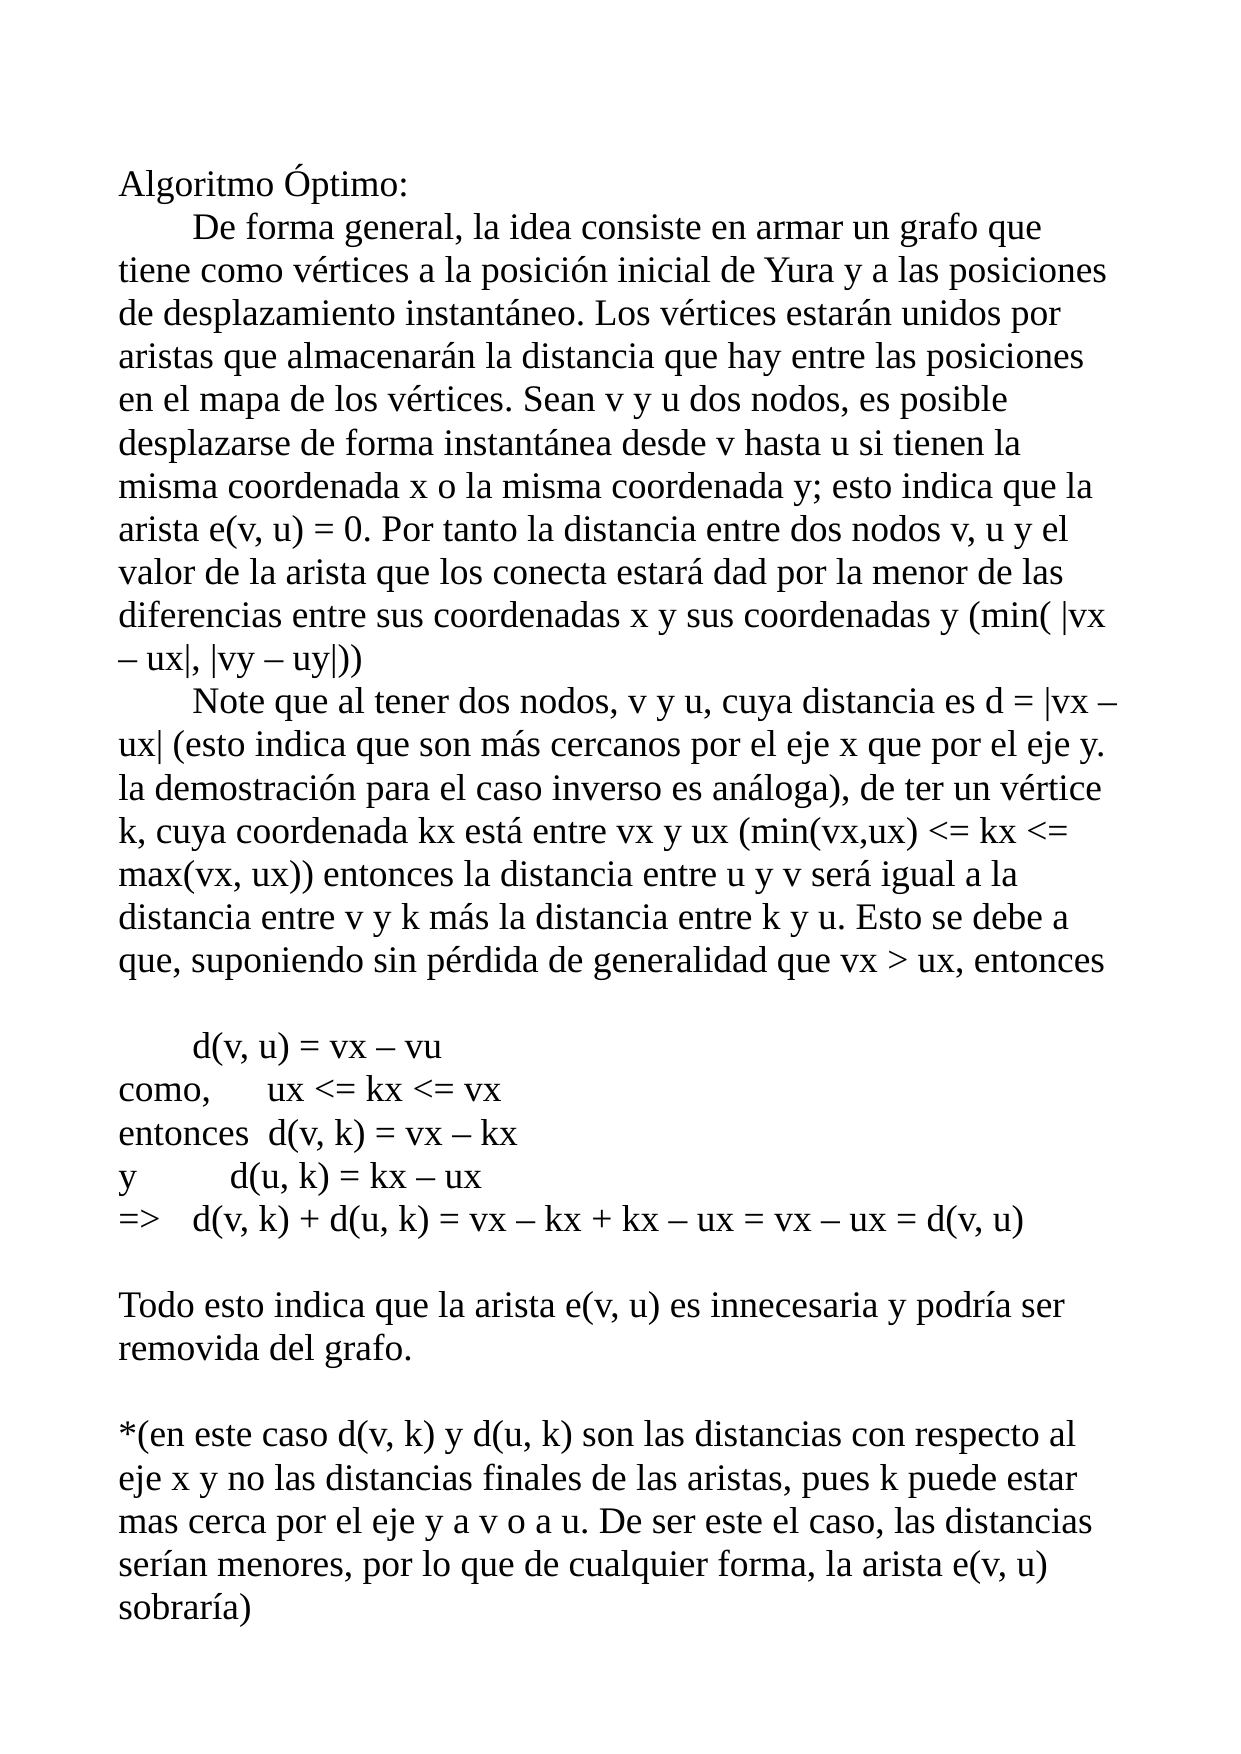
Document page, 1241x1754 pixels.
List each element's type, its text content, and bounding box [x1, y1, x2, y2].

text entonces d(v, k) = vx – kx [118, 1110, 1122, 1153]
text Algoritmo Óptimo: [118, 161, 1122, 204]
text Note que al tener dos nodos, v y u, cuya distancia es d = |vx – ux| (esto indica que son más cercanos por el eje x que por el eje y. la demostración para el caso inverso es análoga), de ter un vértice k, cuya coordenada kx está entre vx y ux (min(vx,ux) <= kx <= max(vx, ux)) entonces la distancia entre u y v será igual a la distancia entre v y k más la distancia entre k y u. Esto se debe a que, suponiendo sin pérdida de generalidad que vx > ux, entonces [118, 679, 1122, 981]
text y d(u, k) = kx – ux [118, 1153, 1122, 1196]
text *(en este caso d(v, k) y d(u, k) son las distancias con respecto al eje x y no las distancias finales de las aristas, pues k puede estar mas cerca por el eje y a v o a u. De ser este el caso, las distancias serían menores, por lo que de cualquier forma, la arista e(v, u) sobraría) [118, 1412, 1122, 1627]
text Todo esto indica que la arista e(v, u) es innecesaria y podría ser removida del grafo. [118, 1282, 1122, 1369]
text De forma general, la idea consiste en armar un grafo que tiene como vértices a la posición inicial de Yura y a las posiciones de desplazamiento instantáneo. Los vértices estarán unidos por aristas que almacenarán la distancia que hay entre las posiciones en el mapa de los vértices. Sean v y u dos nodos, es posible desplazarse de forma instantánea desde v hasta u si tienen la misma coordenada x o la misma coordenada y; esto indica que la arista e(v, u) = 0. Por tanto la distancia entre dos nodos v, u y el valor de la arista que los conecta estará dad por la menor de las diferencias entre sus coordenadas x y sus coordenadas y (min( |vx – ux|, |vy – uy|)) [118, 204, 1122, 679]
text d(v, u) = vx – vu [118, 1024, 1122, 1067]
text => d(v, k) + d(u, k) = vx – kx + kx – ux = vx – ux = d(v, u) [118, 1196, 1122, 1239]
text como, ux <= kx <= vx [118, 1067, 1122, 1110]
